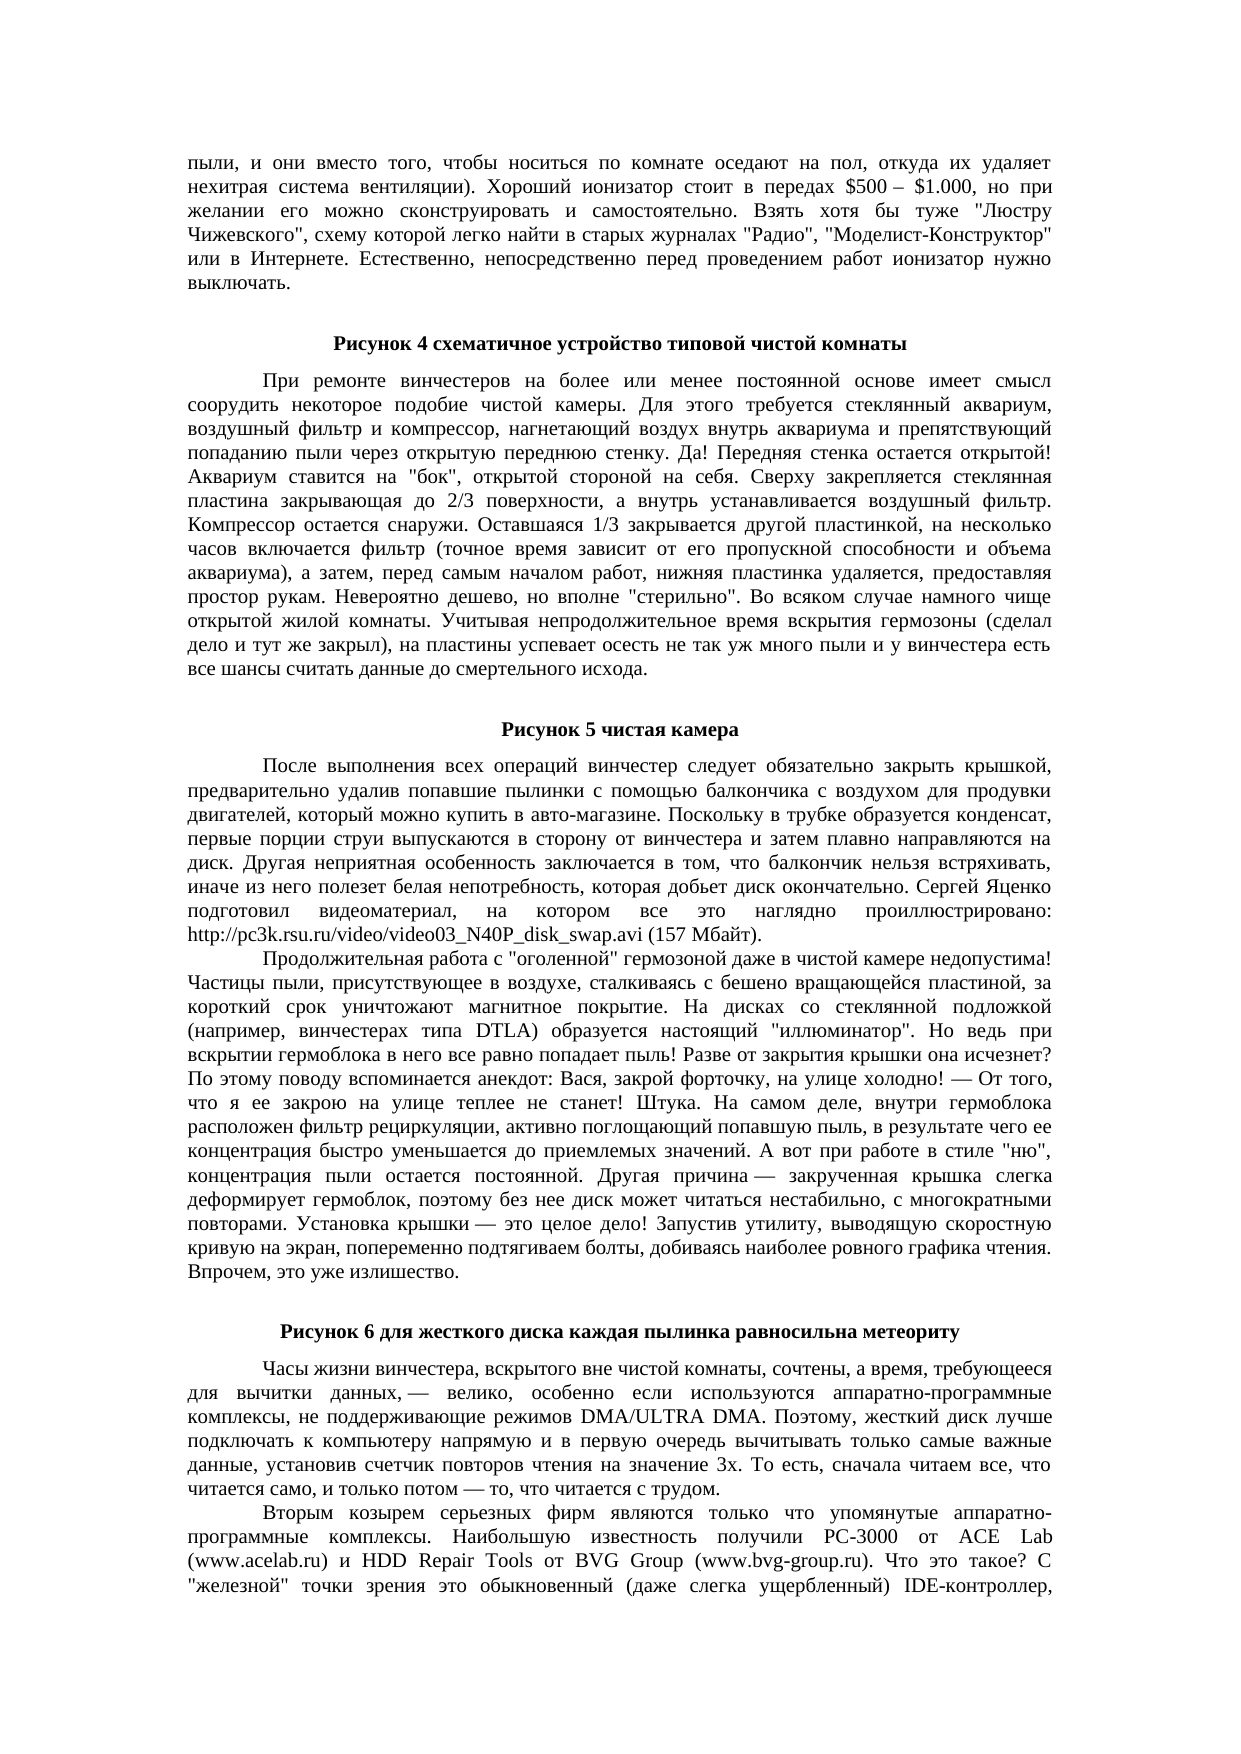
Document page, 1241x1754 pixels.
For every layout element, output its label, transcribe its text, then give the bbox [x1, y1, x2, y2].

text Рисунок 4 схематичное устройство типовой чистой комнаты [187, 331, 1053, 355]
text При ремонте винчестеров на более или менее постоянной основе имеет смысл соорудить некоторое подобие чистой камеры. Для этого требуется стеклянный аквариум, воздушный фильтр и компрессор, нагнетающий воздух внутрь аквариума и препятствующий попаданию пыли через открытую переднюю стенку. Да! Передняя стенка остается открытой! Аквариум ставится на "бок", открытой стороной на себя. Сверху закрепляется стеклянная пластина закрывающая до 2/3 поверхности, а внутрь устанавливается воздушный фильтр. Компрессор остается снаружи. Оставшаяся 1/3 закрывается другой пластинкой, на несколько часов включается фильтр (точное время зависит от его пропускной способности и объема аквариума), а затем, перед самым началом работ, нижняя пластинка удаляется, предоставляя простор рукам. Невероятно дешево, но вполне "стерильно". Во всяком случае намного чище открытой жилой комнаты. Учитывая непродолжительное время вскрытия гермозоны (сделал дело и тут же закрыл), на пластины успевает осесть не так уж много пыли и у винчестера есть все шансы считать данные до смертельного исхода. [187, 367, 1053, 680]
text Часы жизни винчестера, вскрытого вне чистой комнаты, сочтены, а время, требующееся для вычитки данных, — велико, особенно если используются аппаратно-программные комплексы, не поддерживающие режимов DMA/ULTRA DMA. Поэтому, жесткий диск лучше подключать к компьютеру напрямую и в первую очередь вычитывать только самые важные данные, установив счетчик повторов чтения на значение 3х. То есть, сначала читаем все, что читается само, и только потом — то, что читается с трудом. [187, 1356, 1053, 1500]
text После выполнения всех операций винчестер следует обязательно закрыть крышкой, предварительно удалив попавшие пылинки с помощью балкончика с воздухом для продувки двигателей, который можно купить в авто-магазине. Поскольку в трубке образуется конденсат, первые порции струи выпускаются в сторону от винчестера и затем плавно направляются на диск. Другая неприятная особенность заключается в том, что балкончик нельзя встряхивать, иначе из него полезет белая непотребность, которая добьет диск окончательно. Сергей Яценко подготовил видеоматериал, на котором все это наглядно проиллюстрировано: http://pc3k.rsu.ru/video/video03_N40P_disk_swap.avi (157 Мбайт). [187, 753, 1053, 946]
text пыли, и они вместо того, чтобы носиться по комнате оседают на пол, откуда их удаляет нехитрая система вентиляции). Хороший ионизатор стоит в передах $500 – $1.000, но при желании его можно сконструировать и самостоятельно. Взять хотя бы туже "Люстру Чижевского", схему которой легко найти в старых журналах "Радио", "Моделист-Конструктор" или в Интернете. Естественно, непосредственно перед проведением работ ионизатор нужно выключать. [187, 150, 1053, 294]
text Вторым козырем серьезных фирм являются только что упомянутые аппаратно-программные комплексы. Наибольшую известность получили PC-3000 от ACE Lab (www.acelab.ru) и HDD Repair Tools от BVG Group (www.bvg-group.ru). Что это такое? С "железной" точки зрения это обыкновенный (даже слегка ущербленный) IDE-контроллер, [187, 1500, 1053, 1597]
text Продолжительная работа с "оголенной" гермозоной даже в чистой камере недопустима! Частицы пыли, присутствующее в воздухе, сталкиваясь с бешено вращающейся пластиной, за короткий срок уничтожают магнитное покрытие. На дисках со стеклянной подложкой (например, винчестерах типа DTLA) образуется настоящий "иллюминатор". Но ведь при вскрытии гермоблока в него все равно попадает пыль! Разве от закрытия крышки она исчезнет? По этому поводу вспоминается анекдот: Вася, закрой форточку, на улице холодно! — От того, что я ее закрою на улице теплее не станет! Штука. На самом деле, внутри гермоблока расположен фильтр рециркуляции, активно поглощающий попавшую пыль, в результате чего ее концентрация быстро уменьшается до приемлемых значений. А вот при работе в стиле "ню", концентрация пыли остается постоянной. Другая причина — закрученная крышка слегка деформирует гермоблок, поэтому без нее диск может читаться нестабильно, с многократными повторами. Установка крышки — это целое дело! Запустив утилиту, выводящую скоростную кривую на экран, попеременно подтягиваем болты, добиваясь наиболее ровного графика чтения. Впрочем, это уже излишество. [187, 946, 1053, 1283]
text Рисунок 6 для жесткого диска каждая пылинка равносильна метеориту [187, 1319, 1053, 1343]
text Рисунок 5 чистая камера [187, 717, 1053, 741]
